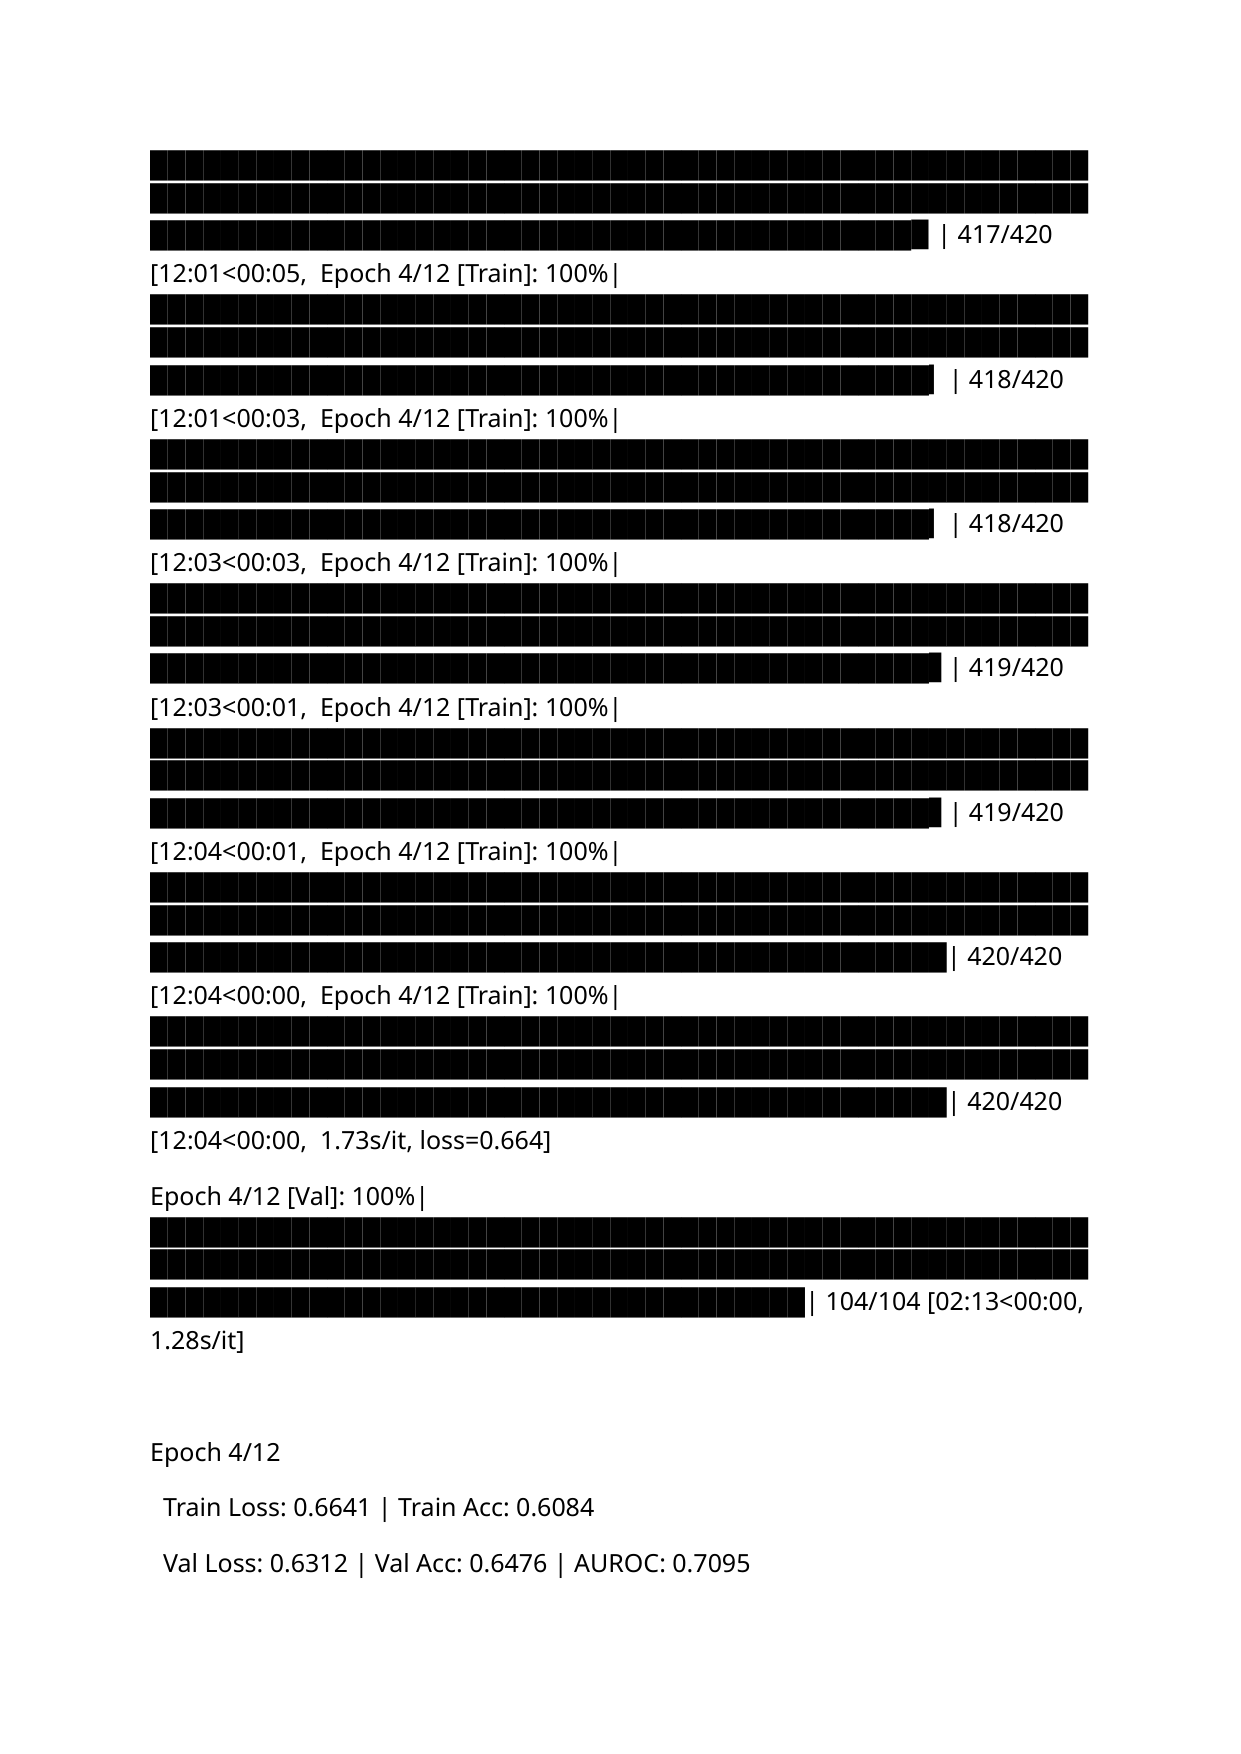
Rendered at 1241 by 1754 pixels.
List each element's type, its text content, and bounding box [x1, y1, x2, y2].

text Epoch 4/12 [Val]: 100%|███████████████████████████████████████████████████████████████████████████████████████████████████████████████████████████████████████████████| 104/104 [02:13<00:00, 1.28s/it] [150, 1178, 1090, 1357]
text █████████████████████████████████████████████████████████████████████████████████████████████████████████████████████████████████████████████████████▉ | 417/420 [12:01<00:05, Epoch 4/12 [Train]: 100%|██████████████████████████████████████████████████████████████████████████████████████████████████████████████████████████████████████████████████████▎| 418/420 [12:01<00:03, Epoch 4/12 [Train]: 100%|██████████████████████████████████████████████████████████████████████████████████████████████████████████████████████████████████████████████████████▎| 418/420 [12:03<00:03, Epoch 4/12 [Train]: 100%|██████████████████████████████████████████████████████████████████████████████████████████████████████████████████████████████████████████████████████▋| 419/420 [12:03<00:01, Epoch 4/12 [Train]: 100%|██████████████████████████████████████████████████████████████████████████████████████████████████████████████████████████████████████████████████████▋| 419/420 [12:04<00:01, Epoch 4/12 [Train]: 100%|███████████████████████████████████████████████████████████████████████████████████████████████████████████████████████████████████████████████████████| 420/420 [12:04<00:00, Epoch 4/12 [Train]: 100%|███████████████████████████████████████████████████████████████████████████████████████████████████████████████████████████████████████████████████████| 420/420 [12:04<00:00, 1.73s/it, loss=0.664] [150, 150, 1090, 1156]
text Val Loss: 0.6312 | Val Acc: 0.6476 | AUROC: 0.7095 [150, 1546, 1090, 1580]
text Epoch 4/12 [150, 1434, 1090, 1468]
text Train Loss: 0.6641 | Train Acc: 0.6084 [150, 1490, 1090, 1524]
